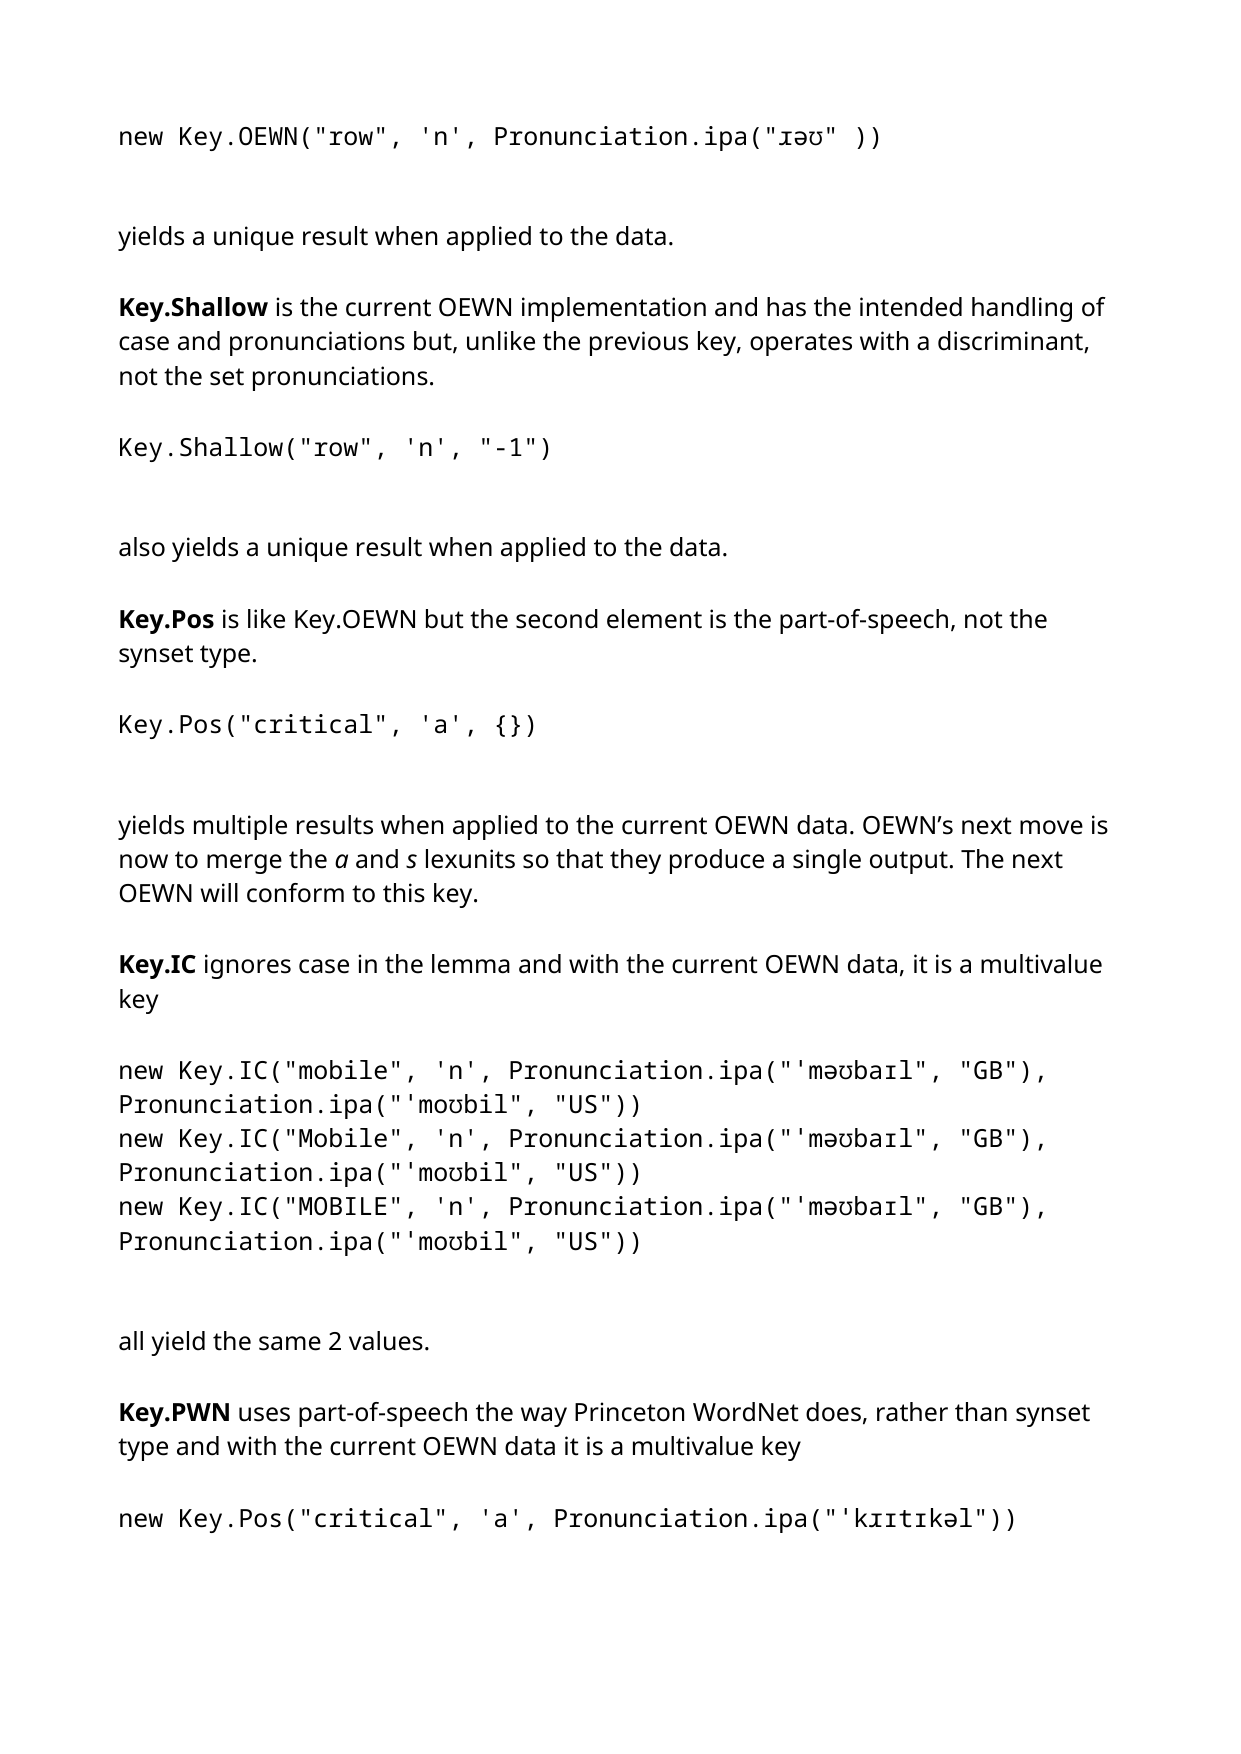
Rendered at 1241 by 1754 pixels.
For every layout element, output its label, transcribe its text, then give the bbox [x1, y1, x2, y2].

text yields multiple results when applied to the current OEWN data. OEWN’s next move is now to merge the a and s lexunits so that they produce a single output. The next OEWN will conform to this key. [118, 807, 1122, 910]
text Key.PWN uses part-of-speech the way Princeton WordNet does, rather than synset type and with the current OEWN data it is a multivalue key [118, 1395, 1122, 1463]
text Key.Shallow("row", 'n', "-1") [118, 430, 1122, 464]
text new Key.IC("MOBILE", 'n', Pronunciation.ipa("ˈməʊbaɪl", "GB"), Pronunciation.ipa("ˈmoʊbil", "US")) [118, 1189, 1122, 1257]
text all yield the same 2 values. [118, 1323, 1122, 1357]
text new Key.IC("Mobile", 'n', Pronunciation.ipa("ˈməʊbaɪl", "GB"), Pronunciation.ipa("ˈmoʊbil", "US")) [118, 1121, 1122, 1189]
text Key.Pos is like Key.OEWN but the second element is the part-of-speech, not the synset type. [118, 602, 1122, 670]
text yields a unique result when applied to the data. [118, 218, 1122, 252]
text Key.Shallow is the current OEWN implementation and has the intended handling of case and pronunciations but, unlike the previous key, operates with a discriminant, not the set pronunciations. [118, 290, 1122, 392]
text Key.IC ignores case in the lemma and with the current OEWN data, it is a multivalue key [118, 947, 1122, 1015]
text new Key.Pos("critical", 'a', Pronunciation.ipa("ˈkɹɪtɪkəl")) [118, 1501, 1122, 1535]
text new Key.OEWN("row", 'n', Pronunciation.ipa("ɹəʊ" )) [118, 118, 1122, 152]
text also yields a unique result when applied to the data. [118, 530, 1122, 564]
text new Key.IC("mobile", 'n', Pronunciation.ipa("ˈməʊbaɪl", "GB"), Pronunciation.ipa("ˈmoʊbil", "US")) [118, 1053, 1122, 1121]
text Key.Pos("critical", 'a', {}) [118, 707, 1122, 741]
